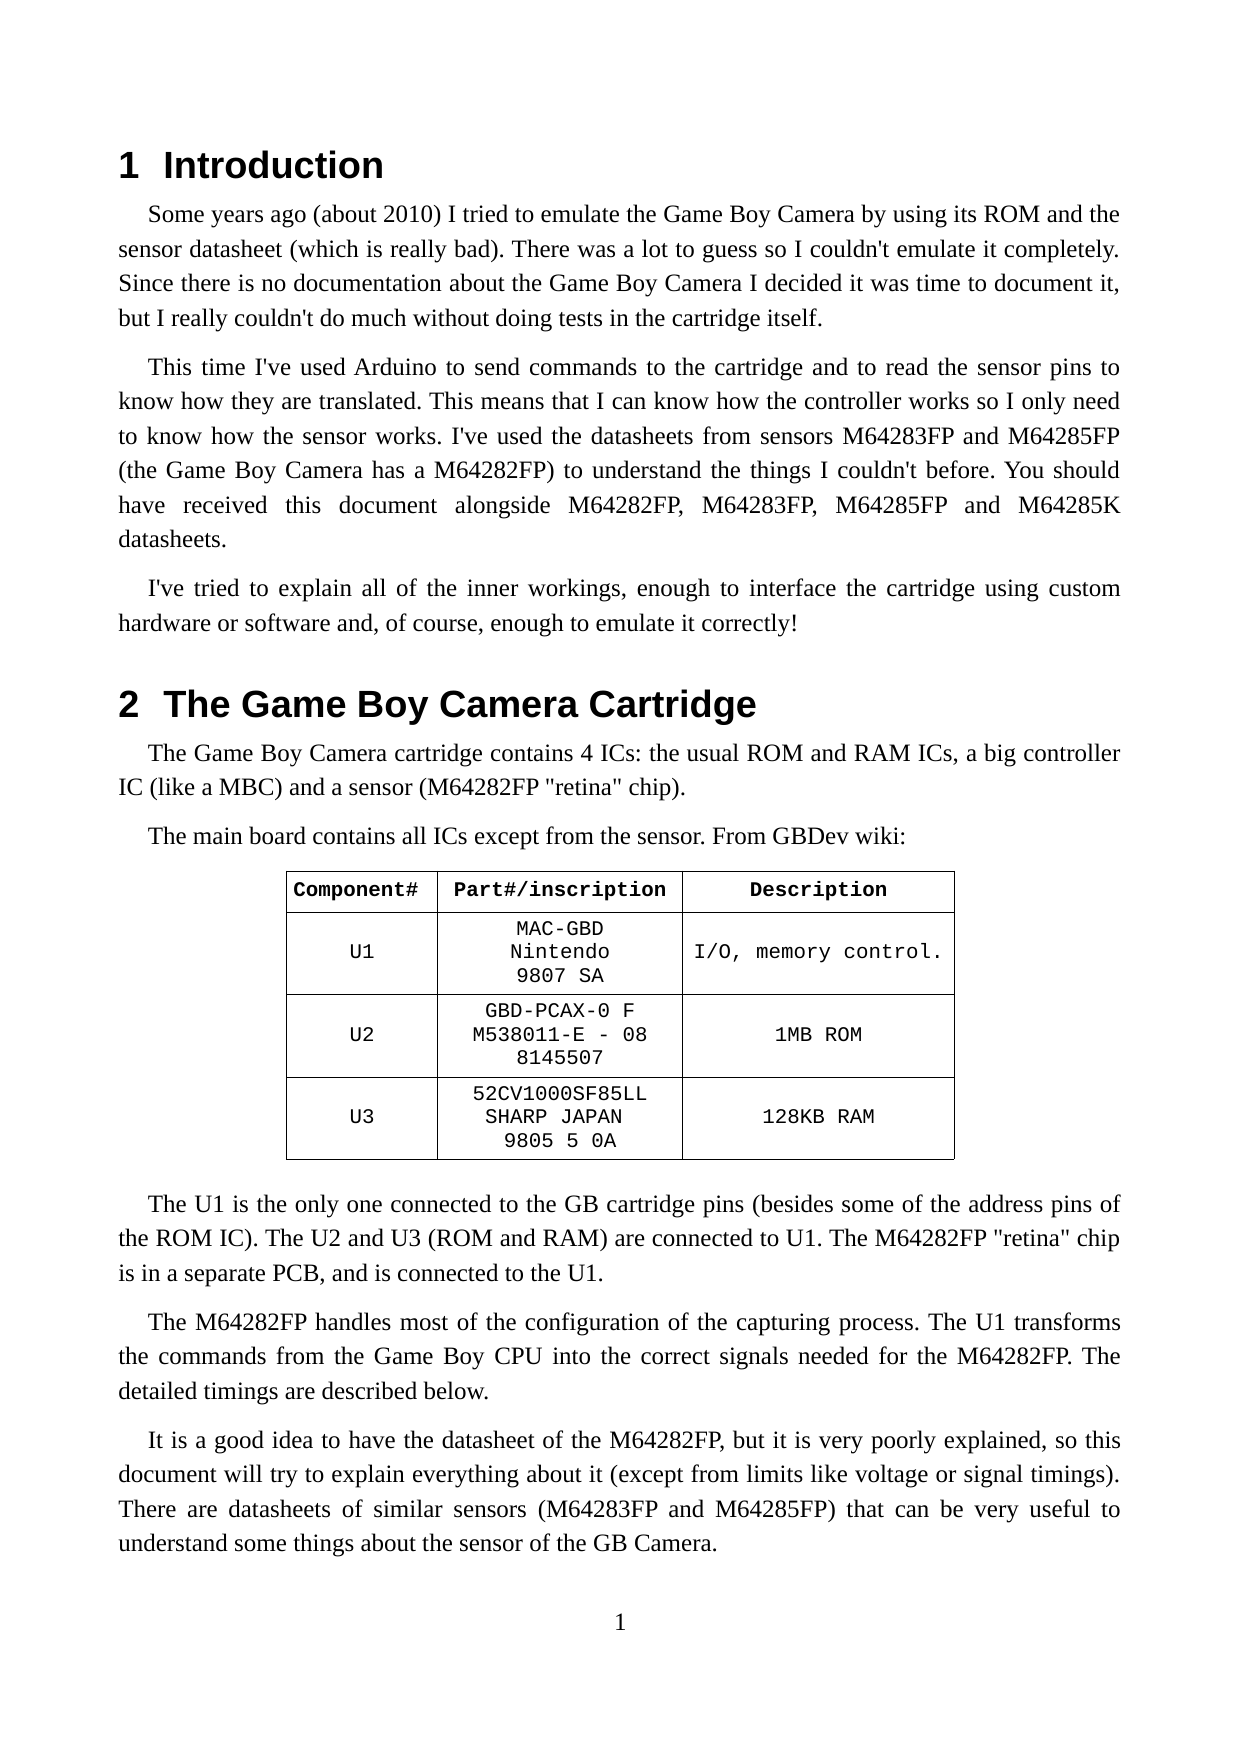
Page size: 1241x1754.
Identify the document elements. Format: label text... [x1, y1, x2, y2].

text It is a good idea to have the datasheet of the M64282FP, but it is very poorly explained, so this document will try to explain everything about it (except from limits like voltage or signal timings). There are datasheets of similar sensors (M64283FP and M64285FP) that can be very useful to understand some things about the sensor of the GB Camera. [118, 1425, 1122, 1557]
subtitle Introduction [118, 143, 1122, 187]
text The M64282FP handles most of the configuration of the capturing process. The U1 transforms the commands from the Game Boy CPU into the correct signals needed for the M64282FP. The detailed timings are described below. [118, 1307, 1122, 1404]
table_header Component# [287, 872, 437, 912]
text The Game Boy Camera cartridge contains 4 ICs: the usual ROM and RAM ICs, a big controller IC (like a MBC) and a sensor (M64282FP "retina" chip). [118, 738, 1122, 801]
table_header Description [683, 872, 954, 912]
text This time I've used Arduino to send commands to the cartridge and to read the sensor pins to know how they are translated. This means that I can know how the controller works so I only need to know how the sensor works. I've used the datasheets from sensors M64283FP and M64285FP (the Game Boy Camera has a M64282FP) to understand the things I couldn't before. You should have received this document alongside M64282FP, M64283FP, M64285FP and M64285K datasheets. [118, 352, 1122, 553]
subtitle The Game Boy Camera Cartridge [118, 682, 1122, 725]
text The U1 is the only one connected to the GB cartridge pins (besides some of the address pins of the ROM IC). The U2 and U3 (ROM and RAM) are connected to U1. The M64282FP "retina" chip is in a separate PCB, and is connected to the U1. [118, 1189, 1122, 1286]
table_cell MAC-GBD Nintendo 9807 SA [438, 913, 682, 994]
text I've tried to explain all of the inner workings, enough to interface the cartridge using custom hardware or software and, of course, enough to emulate it correctly! [118, 573, 1122, 636]
table_header Part#/inscription [438, 872, 682, 912]
text The main board contains all ICs except from the sensor. From GBDev wiki: [118, 821, 1122, 850]
table_cell 1MB ROM [683, 995, 954, 1077]
table_cell 52CV1000SF85LL SHARP JAPAN 9805 5 0A [438, 1078, 682, 1159]
table_cell U3 [287, 1078, 437, 1159]
text Some years ago (about 2010) I tried to emulate the Game Boy Camera by using its ROM and the sensor datasheet (which is really bad). There was a lot to guess so I couldn't emulate it completely. Since there is no documentation about the Game Boy Camera I decided it was time to document it, but I really couldn't do much without doing tests in the cartridge itself. [118, 199, 1122, 331]
table_cell I/O, memory control. [683, 913, 954, 994]
table_cell GBD-PCAX-0 F M538011-E - 08 8145507 [438, 995, 682, 1077]
table_cell U2 [287, 995, 437, 1077]
table_cell U1 [287, 913, 437, 994]
table_cell 128KB RAM [683, 1078, 954, 1159]
